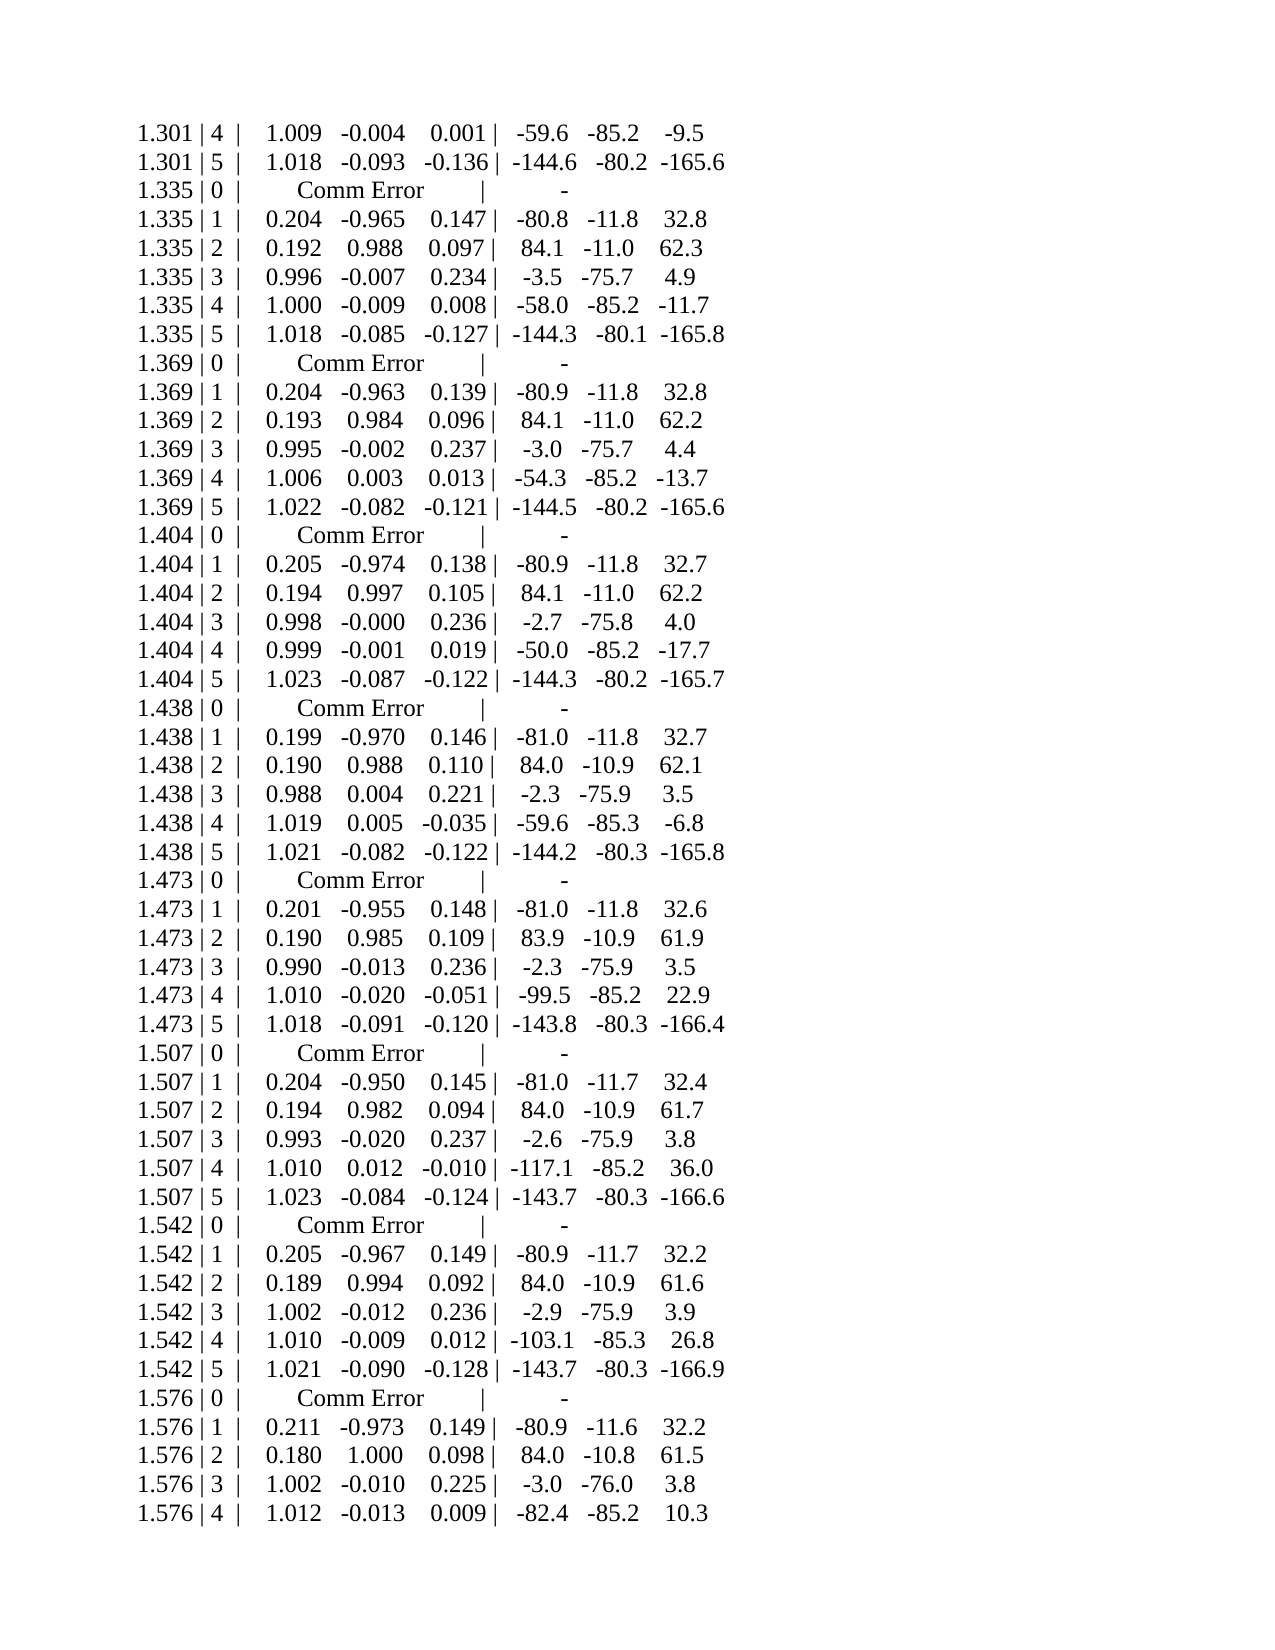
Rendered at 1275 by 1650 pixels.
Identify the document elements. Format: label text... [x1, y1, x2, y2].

text 1.507 | 4 | 1.010 0.012 -0.010 | -117.1 -85.2 36.0 [118, 1153, 1157, 1182]
text 1.369 | 1 | 0.204 -0.963 0.139 | -80.9 -11.8 32.8 [118, 377, 1157, 406]
text 1.576 | 1 | 0.211 -0.973 0.149 | -80.9 -11.6 32.2 [118, 1412, 1157, 1441]
text 1.404 | 0 | Comm Error | - [118, 521, 1157, 549]
text 1.404 | 5 | 1.023 -0.087 -0.122 | -144.3 -80.2 -165.7 [118, 664, 1157, 693]
text 1.404 | 2 | 0.194 0.997 0.105 | 84.1 -11.0 62.2 [118, 578, 1157, 607]
text 1.576 | 2 | 0.180 1.000 0.098 | 84.0 -10.8 61.5 [118, 1441, 1157, 1469]
text 1.404 | 1 | 0.205 -0.974 0.138 | -80.9 -11.8 32.7 [118, 549, 1157, 578]
text 1.473 | 0 | Comm Error | - [118, 866, 1157, 894]
text 1.576 | 0 | Comm Error | - [118, 1383, 1157, 1412]
text 1.507 | 3 | 0.993 -0.020 0.237 | -2.6 -75.9 3.8 [118, 1124, 1157, 1153]
text 1.438 | 4 | 1.019 0.005 -0.035 | -59.6 -85.3 -6.8 [118, 808, 1157, 837]
text 1.369 | 0 | Comm Error | - [118, 348, 1157, 377]
text 1.576 | 3 | 1.002 -0.010 0.225 | -3.0 -76.0 3.8 [118, 1469, 1157, 1498]
text 1.473 | 2 | 0.190 0.985 0.109 | 83.9 -10.9 61.9 [118, 923, 1157, 952]
text 1.507 | 2 | 0.194 0.982 0.094 | 84.0 -10.9 61.7 [118, 1096, 1157, 1124]
text 1.335 | 0 | Comm Error | - [118, 176, 1157, 204]
text 1.473 | 4 | 1.010 -0.020 -0.051 | -99.5 -85.2 22.9 [118, 981, 1157, 1009]
text 1.542 | 2 | 0.189 0.994 0.092 | 84.0 -10.9 61.6 [118, 1268, 1157, 1297]
text 1.301 | 4 | 1.009 -0.004 0.001 | -59.6 -85.2 -9.5 [118, 118, 1157, 147]
text 1.301 | 5 | 1.018 -0.093 -0.136 | -144.6 -80.2 -165.6 [118, 147, 1157, 176]
text 1.542 | 0 | Comm Error | - [118, 1211, 1157, 1239]
text 1.507 | 1 | 0.204 -0.950 0.145 | -81.0 -11.7 32.4 [118, 1067, 1157, 1096]
text 1.369 | 2 | 0.193 0.984 0.096 | 84.1 -11.0 62.2 [118, 406, 1157, 434]
text 1.404 | 3 | 0.998 -0.000 0.236 | -2.7 -75.8 4.0 [118, 607, 1157, 636]
text 1.335 | 4 | 1.000 -0.009 0.008 | -58.0 -85.2 -11.7 [118, 291, 1157, 319]
text 1.507 | 5 | 1.023 -0.084 -0.124 | -143.7 -80.3 -166.6 [118, 1182, 1157, 1211]
text 1.335 | 1 | 0.204 -0.965 0.147 | -80.8 -11.8 32.8 [118, 204, 1157, 233]
text 1.473 | 3 | 0.990 -0.013 0.236 | -2.3 -75.9 3.5 [118, 952, 1157, 981]
text 1.438 | 2 | 0.190 0.988 0.110 | 84.0 -10.9 62.1 [118, 751, 1157, 779]
text 1.507 | 0 | Comm Error | - [118, 1038, 1157, 1067]
text 1.438 | 3 | 0.988 0.004 0.221 | -2.3 -75.9 3.5 [118, 779, 1157, 808]
text 1.542 | 1 | 0.205 -0.967 0.149 | -80.9 -11.7 32.2 [118, 1239, 1157, 1268]
text 1.335 | 3 | 0.996 -0.007 0.234 | -3.5 -75.7 4.9 [118, 262, 1157, 291]
text 1.335 | 5 | 1.018 -0.085 -0.127 | -144.3 -80.1 -165.8 [118, 319, 1157, 348]
text 1.335 | 2 | 0.192 0.988 0.097 | 84.1 -11.0 62.3 [118, 233, 1157, 262]
text 1.542 | 3 | 1.002 -0.012 0.236 | -2.9 -75.9 3.9 [118, 1297, 1157, 1326]
text 1.438 | 1 | 0.199 -0.970 0.146 | -81.0 -11.8 32.7 [118, 722, 1157, 751]
text 1.438 | 5 | 1.021 -0.082 -0.122 | -144.2 -80.3 -165.8 [118, 837, 1157, 866]
text 1.576 | 4 | 1.012 -0.013 0.009 | -82.4 -85.2 10.3 [118, 1498, 1157, 1527]
text 1.438 | 0 | Comm Error | - [118, 693, 1157, 722]
text 1.369 | 4 | 1.006 0.003 0.013 | -54.3 -85.2 -13.7 [118, 463, 1157, 492]
text 1.542 | 4 | 1.010 -0.009 0.012 | -103.1 -85.3 26.8 [118, 1326, 1157, 1354]
text 1.369 | 3 | 0.995 -0.002 0.237 | -3.0 -75.7 4.4 [118, 434, 1157, 463]
text 1.473 | 5 | 1.018 -0.091 -0.120 | -143.8 -80.3 -166.4 [118, 1009, 1157, 1038]
text 1.404 | 4 | 0.999 -0.001 0.019 | -50.0 -85.2 -17.7 [118, 636, 1157, 664]
text 1.369 | 5 | 1.022 -0.082 -0.121 | -144.5 -80.2 -165.6 [118, 492, 1157, 521]
text 1.542 | 5 | 1.021 -0.090 -0.128 | -143.7 -80.3 -166.9 [118, 1354, 1157, 1383]
text 1.473 | 1 | 0.201 -0.955 0.148 | -81.0 -11.8 32.6 [118, 894, 1157, 923]
